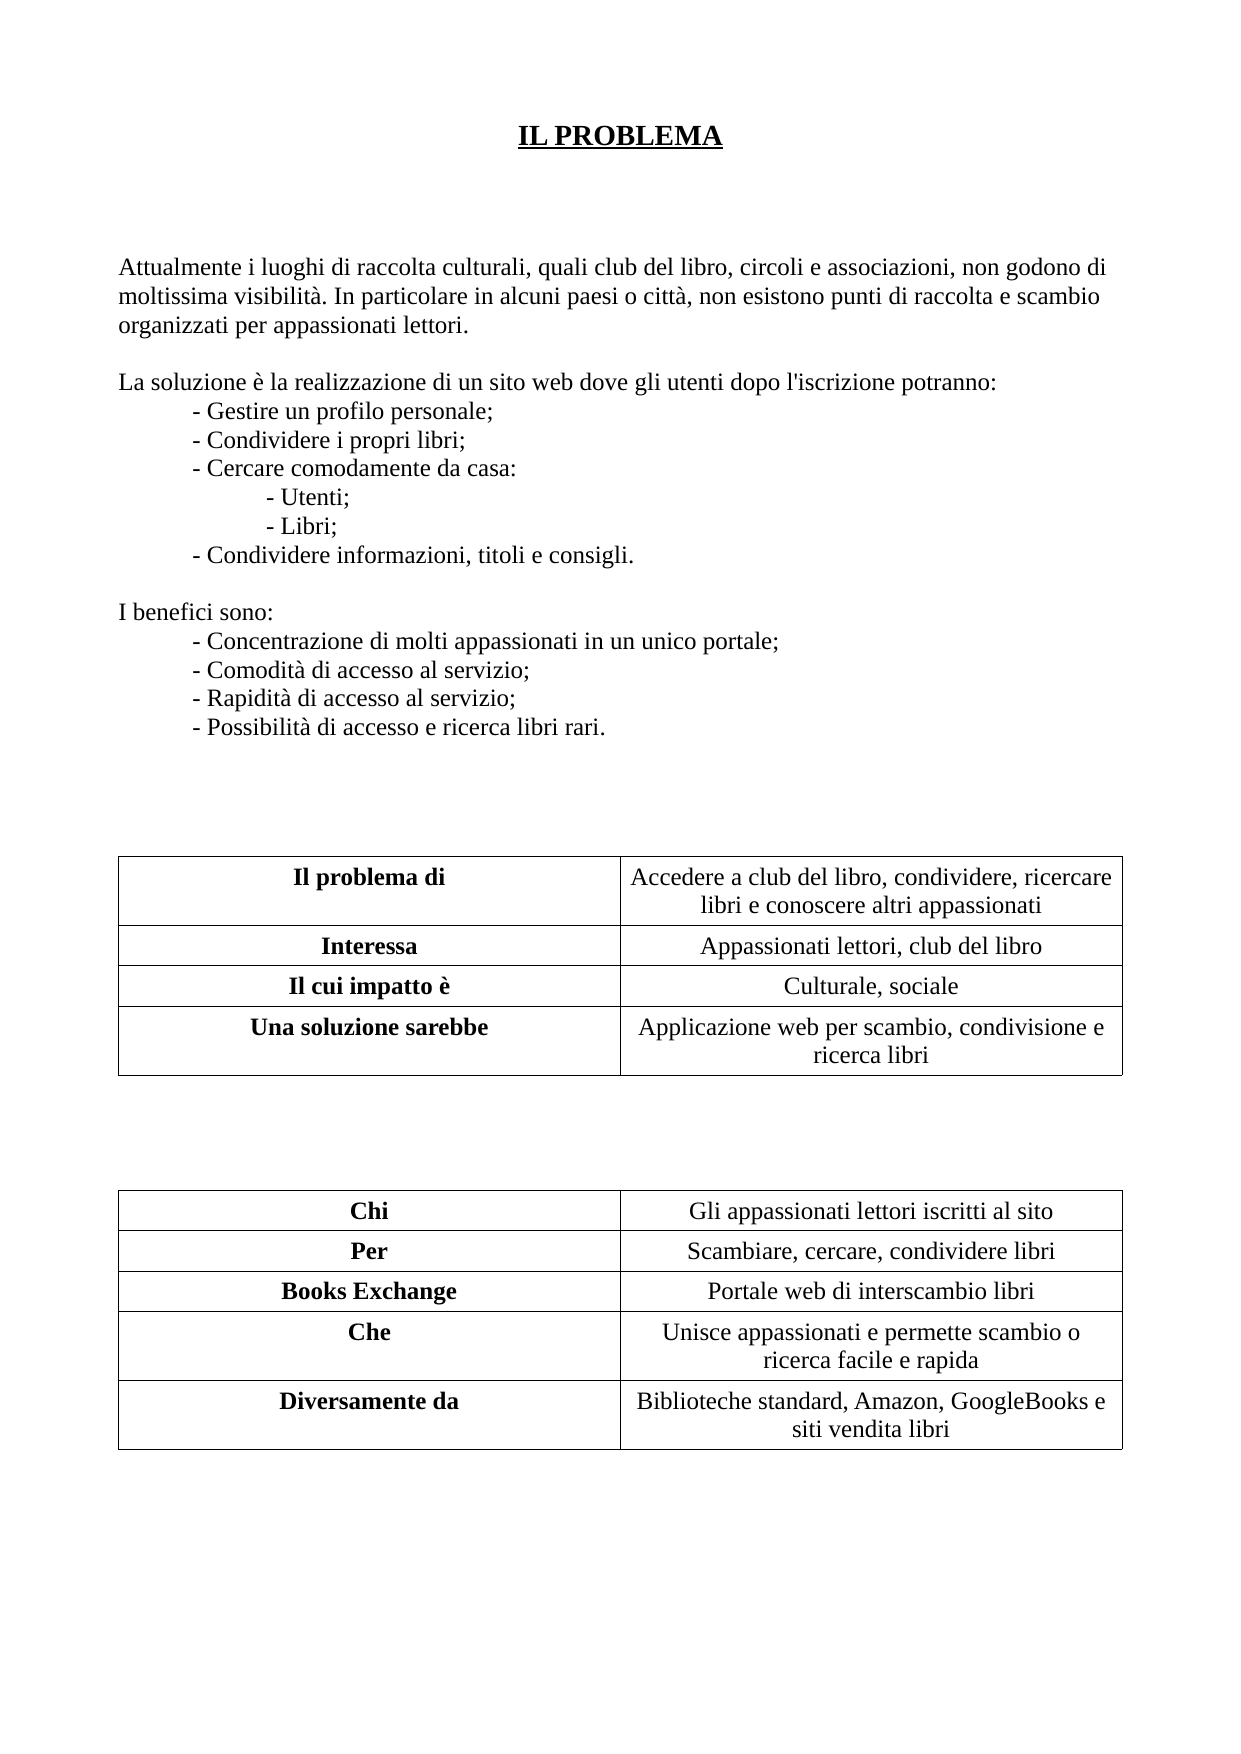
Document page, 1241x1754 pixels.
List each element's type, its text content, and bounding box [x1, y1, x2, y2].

table_cell Diversamente da [119, 1381, 620, 1449]
text - Condividere i propri libri; [118, 425, 1122, 453]
text La soluzione è la realizzazione di un sito web dove gli utenti dopo l'iscrizione potranno: [118, 367, 1122, 396]
text - Condividere informazioni, titoli e consigli. [118, 540, 1122, 568]
table_cell Unisce appassionati e permette scambio o ricerca facile e rapida [621, 1312, 1122, 1380]
text - Gestire un profilo personale; [118, 396, 1122, 425]
table_header Il problema di [119, 857, 620, 925]
table_cell Books Exchange [119, 1272, 620, 1311]
text - Cercare comodamente da casa: [118, 453, 1122, 482]
text - Libri; [118, 511, 1122, 540]
text I benefici sono: [118, 597, 1122, 626]
text Attualmente i luoghi di raccolta culturali, quali club del libro, circoli e associazioni, non godono di moltissima visibilità. In particolare in alcuni paesi o città, non esistono punti di raccolta e scambio organizzati per appassionati lettori. [118, 252, 1122, 338]
table_header Chi [119, 1191, 620, 1230]
table_cell Una soluzione sarebbe [119, 1007, 620, 1075]
table_header Accedere a club del libro, condividere, ricercare libri e conoscere altri appassionati [621, 857, 1122, 925]
text - Rapidità di accesso al servizio; [118, 683, 1122, 712]
table_header Gli appassionati lettori iscritti al sito [621, 1191, 1122, 1230]
table_cell Che [119, 1312, 620, 1380]
table_cell Culturale, sociale [621, 966, 1122, 1006]
table_cell Applicazione web per scambio, condivisione e ricerca libri [621, 1007, 1122, 1075]
text - Possibilità di accesso e ricerca libri rari. [118, 712, 1122, 741]
table_cell Il cui impatto è [119, 966, 620, 1006]
table_cell Appassionati lettori, club del libro [621, 926, 1122, 965]
text - Comodità di accesso al servizio; [118, 655, 1122, 683]
text IL PROBLEMA [118, 118, 1122, 152]
table_cell Per [119, 1231, 620, 1271]
text - Concentrazione di molti appassionati in un unico portale; [118, 626, 1122, 655]
table_cell Biblioteche standard, Amazon, GoogleBooks e siti vendita libri [621, 1381, 1122, 1449]
table_cell Interessa [119, 926, 620, 965]
table_cell Scambiare, cercare, condividere libri [621, 1231, 1122, 1271]
text - Utenti; [118, 482, 1122, 511]
table_cell Portale web di interscambio libri [621, 1272, 1122, 1311]
